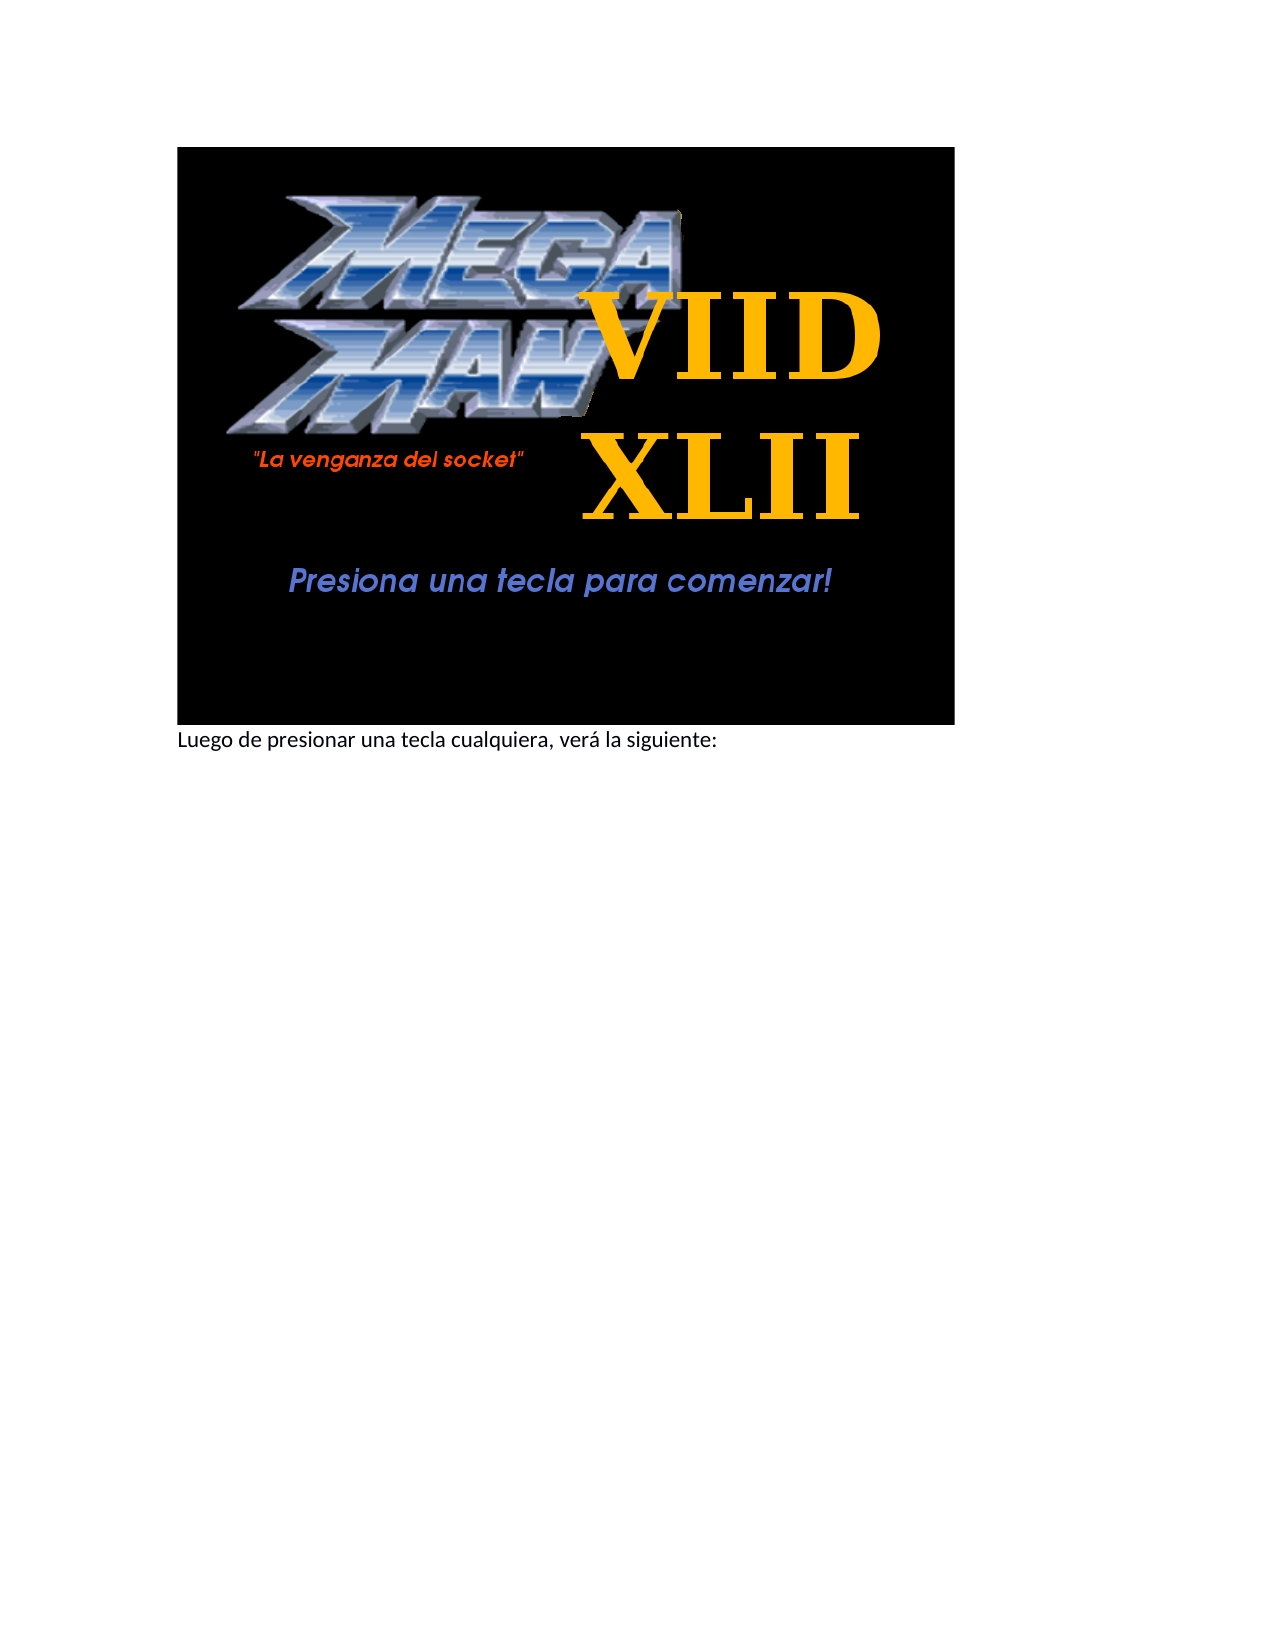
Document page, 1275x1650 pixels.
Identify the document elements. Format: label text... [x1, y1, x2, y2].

picture [177, 147, 955, 725]
text Luego de presionar una tecla cualquiera, verá la siguiente: [177, 725, 1098, 753]
